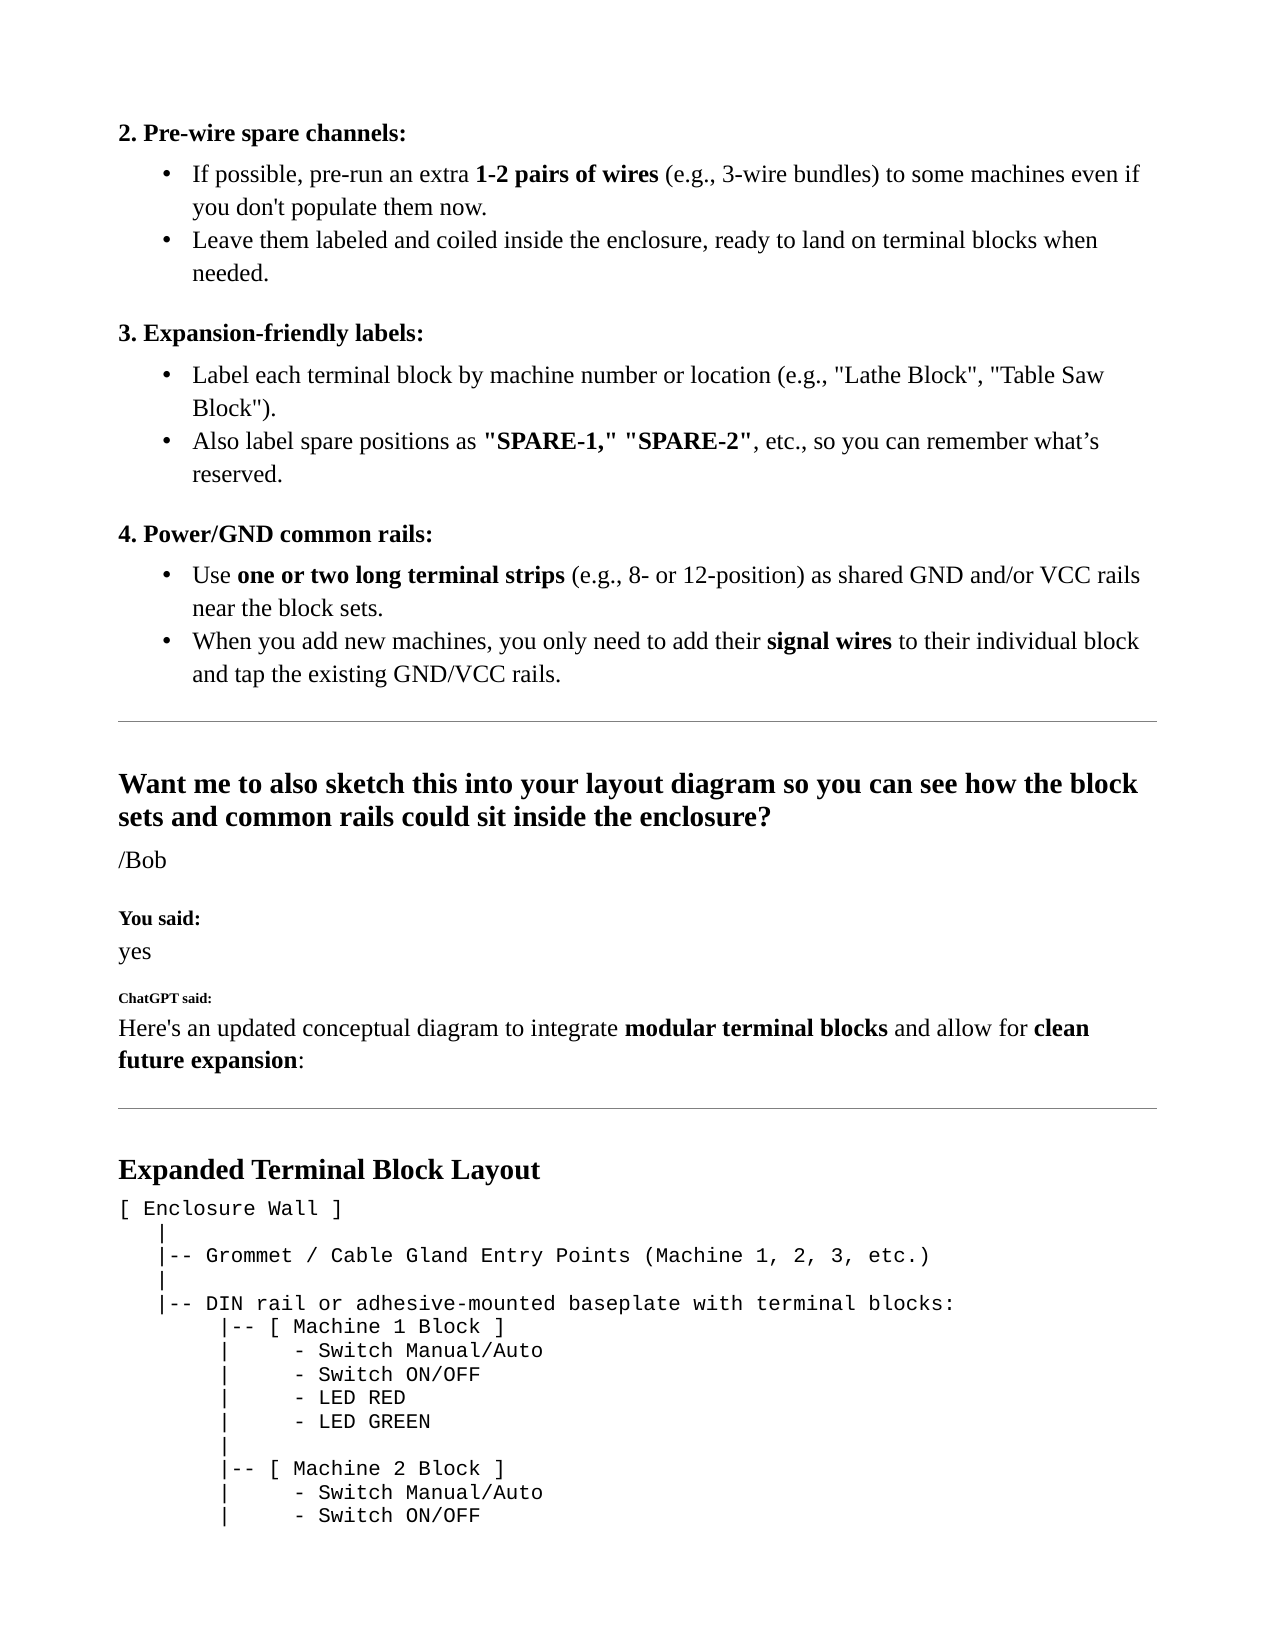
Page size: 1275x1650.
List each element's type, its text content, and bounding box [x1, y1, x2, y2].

list Label each terminal block by machine number or location (e.g., "Lathe Block", "Table Saw Block"). [162, 360, 1157, 422]
text | - Switch ON/OFF [118, 1506, 1157, 1529]
text | [118, 1434, 1157, 1458]
text | - LED GREEN [118, 1411, 1157, 1434]
text yes [118, 936, 1157, 964]
text | - LED RED [118, 1387, 1157, 1411]
text | [118, 1222, 1157, 1245]
text | [118, 1269, 1157, 1293]
text |-- Grommet / Cable Gland Entry Points (Machine 1, 2, 3, etc.) [118, 1245, 1157, 1269]
text | - Switch Manual/Auto [118, 1482, 1157, 1506]
subtitle You said: [118, 905, 1157, 929]
text Here's an updated conceptual diagram to integrate modular terminal blocks and allow for clean future expansion: [118, 1013, 1157, 1074]
subtitle ChatGPT said: [118, 989, 1157, 1006]
text |-- DIN rail or adhesive-mounted baseplate with terminal blocks: [118, 1293, 1157, 1316]
subtitle 4. Power/GND common rails: [118, 519, 1157, 548]
list If possible, pre-run an extra 1-2 pairs of wires (e.g., 3-wire bundles) to some machines even if you don't populate them now. [162, 159, 1157, 221]
text | - Switch Manual/Auto [118, 1340, 1157, 1364]
subtitle 2. Pre-wire spare channels: [118, 118, 1157, 147]
subtitle 3. Expansion-friendly labels: [118, 318, 1157, 347]
list Also label spare positions as "SPARE-1," "SPARE-2", etc., so you can remember what’s reserved. [162, 426, 1157, 488]
subtitle Expanded Terminal Block Layout [118, 1152, 1157, 1186]
text | - Switch ON/OFF [118, 1364, 1157, 1387]
list Leave them labeled and coiled inside the enclosure, ready to land on terminal blocks when needed. [162, 225, 1157, 287]
text |-- [ Machine 2 Block ] [118, 1458, 1157, 1482]
text [ Enclosure Wall ] [118, 1198, 1157, 1222]
list When you add new machines, you only need to add their signal wires to their individual block and tap the existing GND/VCC rails. [162, 626, 1157, 688]
list Use one or two long terminal strips (e.g., 8- or 12-position) as shared GND and/or VCC rails near the block sets. [162, 560, 1157, 622]
subtitle Want me to also sketch this into your layout diagram so you can see how the block sets and common rails could sit inside the enclosure? [118, 766, 1157, 833]
text |-- [ Machine 1 Block ] [118, 1316, 1157, 1340]
text /Bob [118, 845, 1157, 874]
